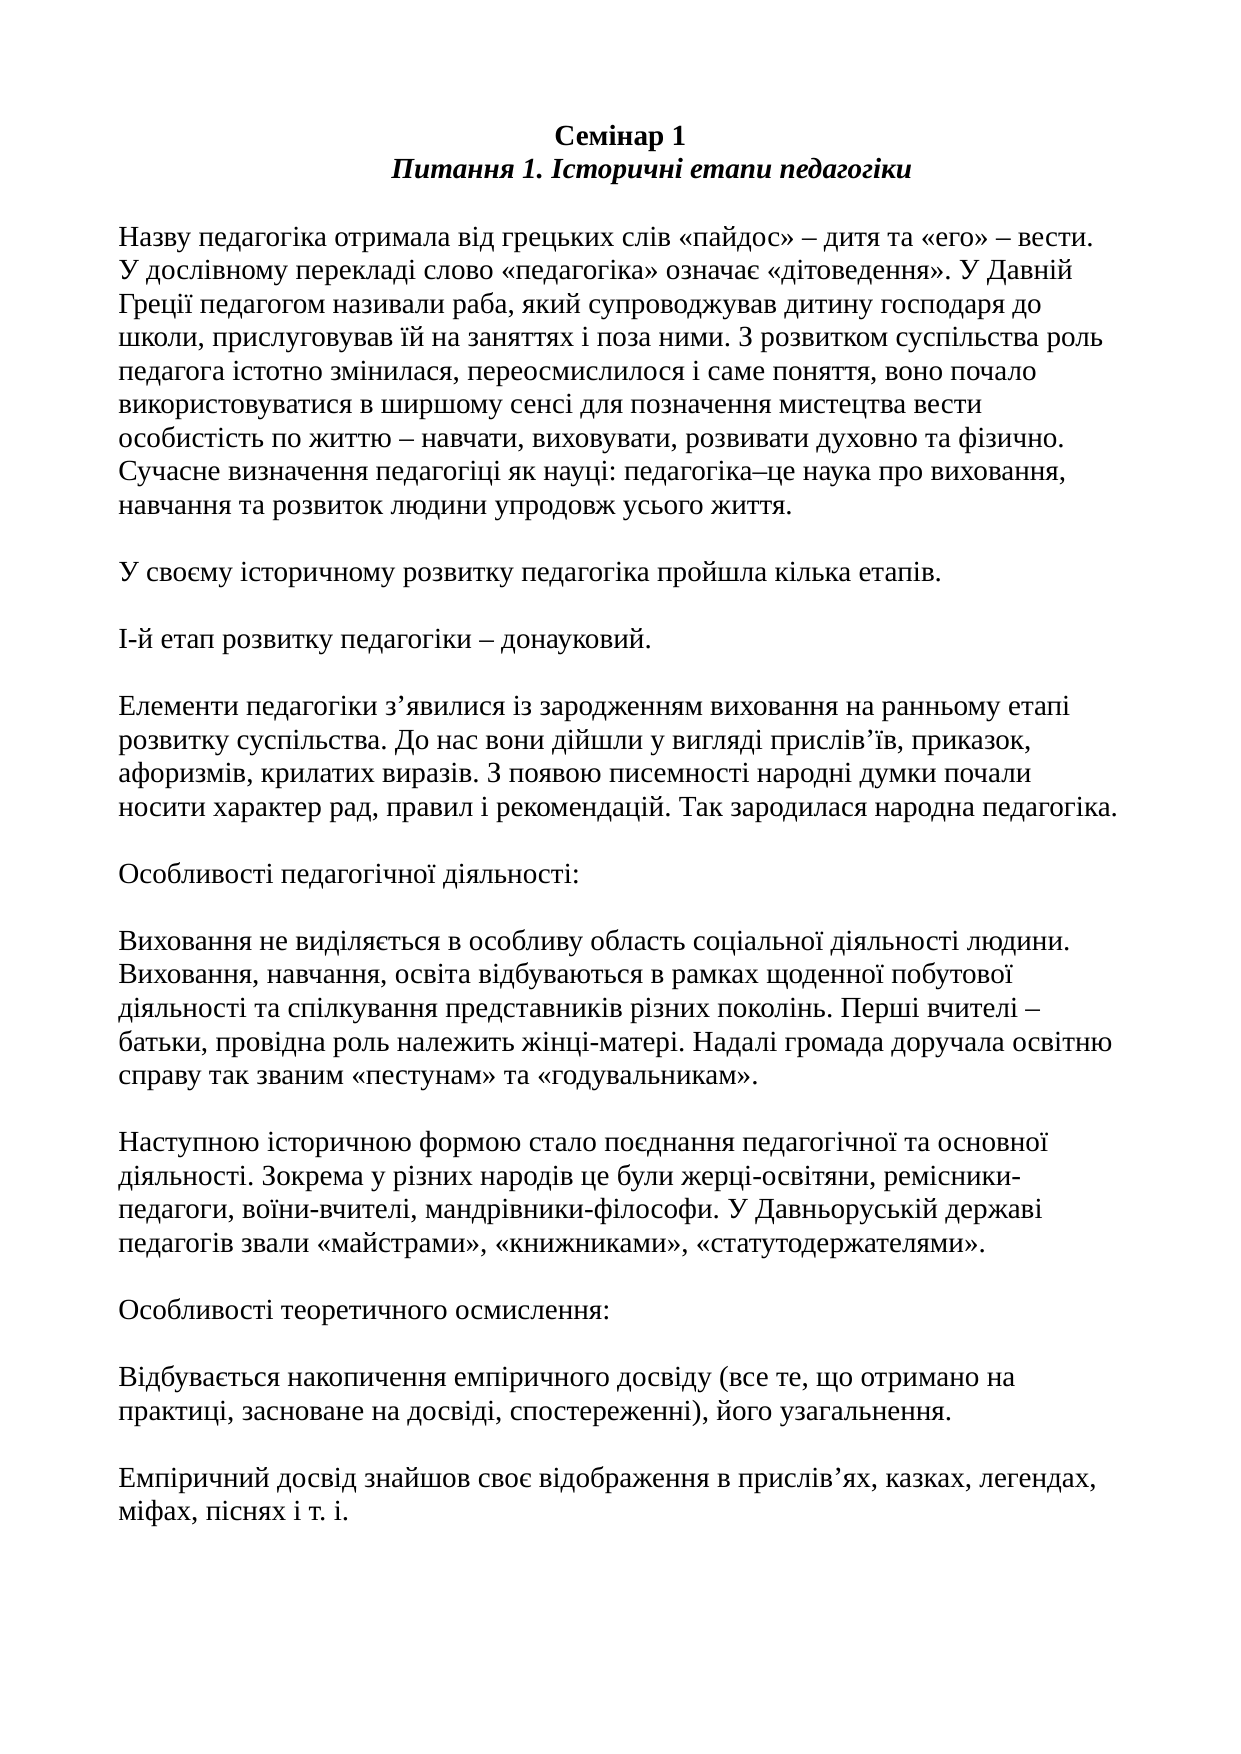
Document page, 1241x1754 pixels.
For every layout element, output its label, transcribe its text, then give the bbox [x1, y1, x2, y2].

text Особливості педагогічної діяльності: [118, 856, 1122, 889]
text Семінар 1 [118, 118, 1122, 152]
text Особливості теоретичного осмислення: [118, 1292, 1122, 1326]
text У своєму історичному розвитку педагогіка пройшла кілька етапів. [118, 554, 1122, 588]
text Елементи педагогіки з’явилися із зародженням виховання на ранньому етапі розвитку суспільства. До нас вони дійшли у вигляді прислів’їв, приказок, афоризмів, крилатих виразів. З появою писемності народні думки почали носити характер рад, правил і рекомендацій. Так зародилася народна педагогіка. [118, 688, 1122, 822]
text Емпіричний досвід знайшов своє відображення в прислів’ях, казках, легендах, міфах, піснях і т. і. [118, 1460, 1122, 1527]
text Назву педагогіка отримала від грецьких слів «пайдос» – дитя та «его» – вести. У дослівному перекладі слово «педагогіка» означає «дітоведення». У Давній Греції педагогом називали раба, який супроводжував дитину господаря до школи, прислуговував їй на заняттях і поза ними. З розвитком суспільства роль педагога істотно змінилася, переосмислилося і саме поняття, воно почало використовуватися в ширшому сенсі для позначення мистецтва вести особистість по життю – навчати, виховувати, розвивати духовно та фізично. Сучасне визначення педагогіці як науці: педагогіка–це наука про виховання, навчання та розвиток людини упродовж усього життя. [118, 219, 1122, 521]
text Питання 1. Історичні етапи педагогіки [118, 152, 1122, 185]
text Виховання не виділяється в особливу область соціальної діяльності людини. Виховання, навчання, освіта відбуваються в рамках щоденної побутової діяльності та спілкування представників різних поколінь. Перші вчителі – батьки, провідна роль належить жінці-матері. Надалі громада доручала освітню справу так званим «пестунам» та «годувальникам». [118, 923, 1122, 1091]
text Відбувається накопичення емпіричного досвіду (все те, що отримано на практиці, засноване на досвіді, спостереженні), його узагальнення. [118, 1359, 1122, 1426]
text I-й етап розвитку педагогіки – донауковий. [118, 621, 1122, 655]
text Наступною історичною формою стало поєднання педагогічної та основної діяльності. Зокрема у різних народів це були жерці-освітяни, ремісники-педагоги, воїни-вчителі, мандрівники-філософи. У Давньоруській державі педагогів звали «майстрами», «книжниками», «статутодержателями». [118, 1124, 1122, 1258]
